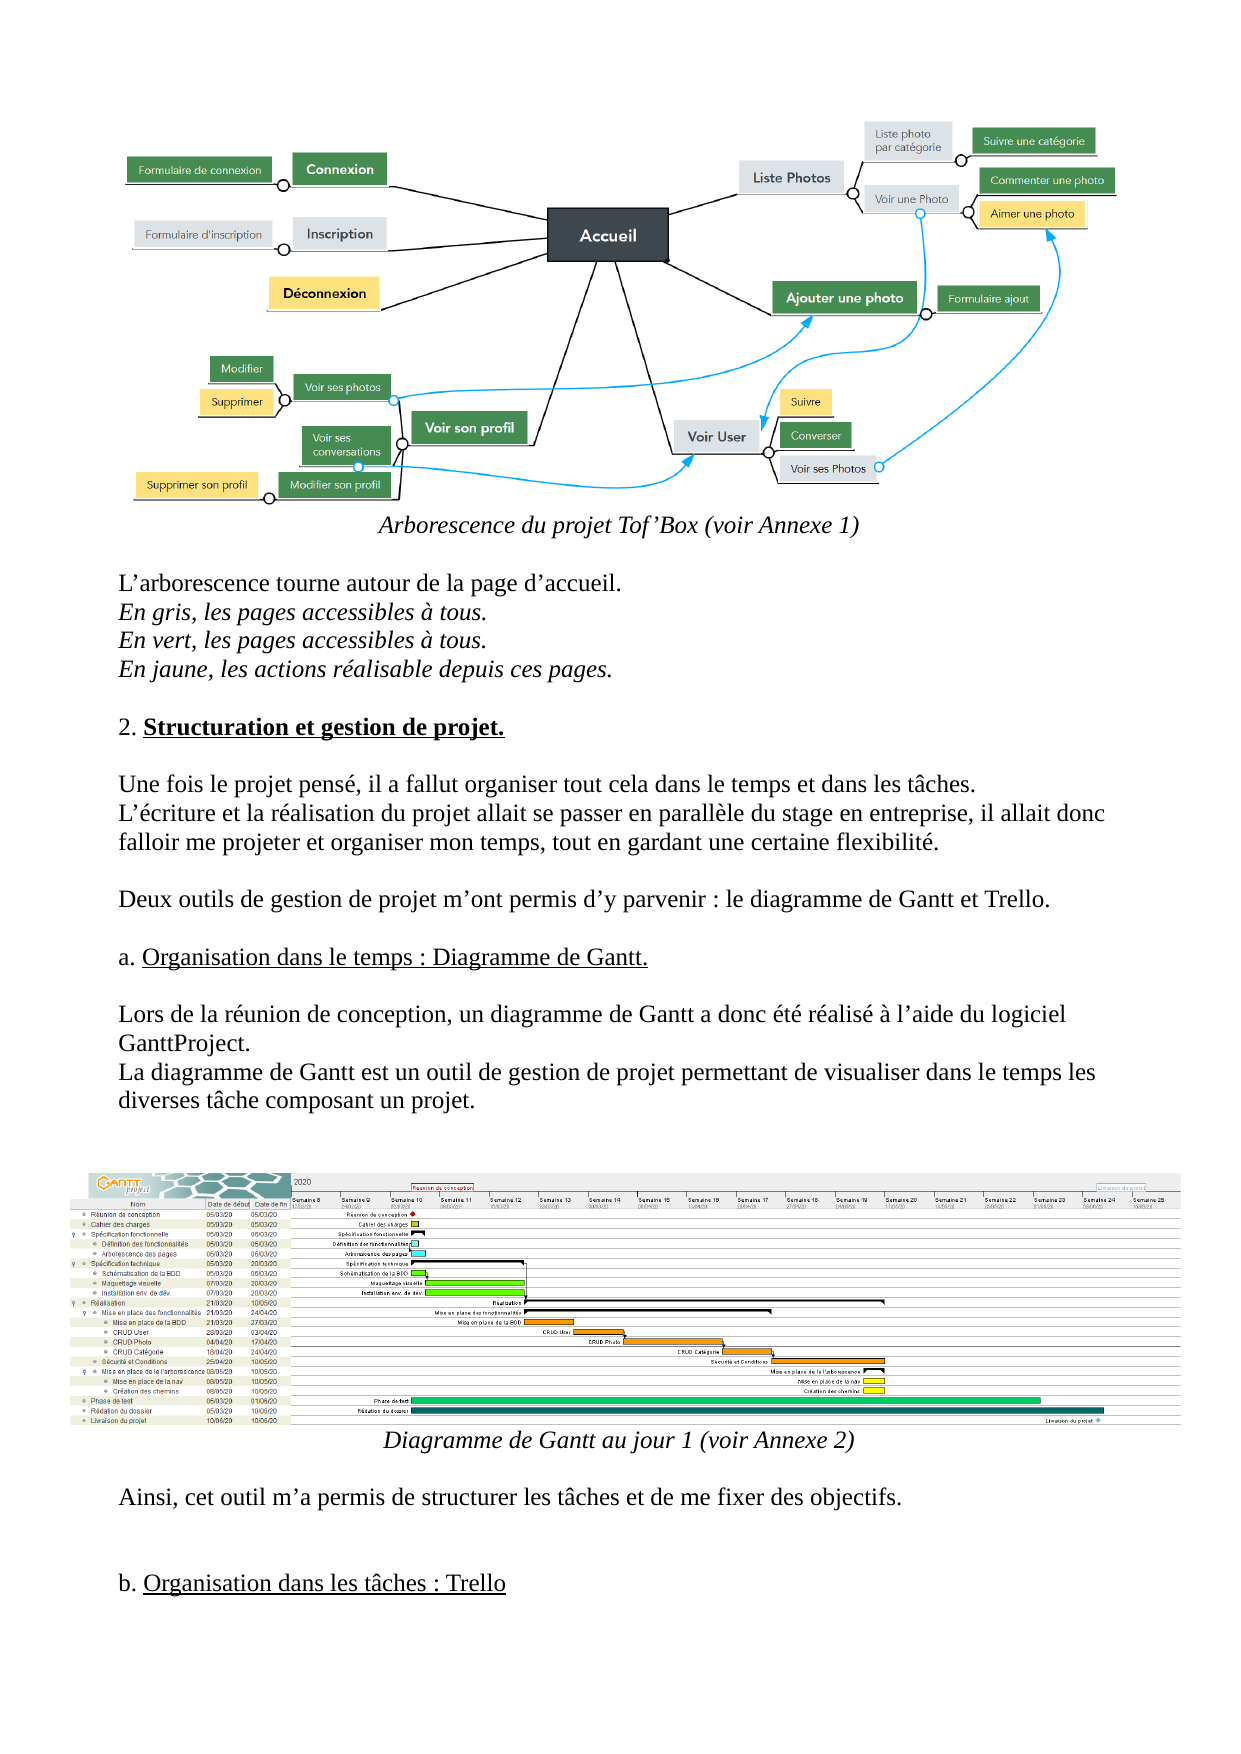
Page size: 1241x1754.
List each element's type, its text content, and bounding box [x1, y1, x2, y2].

text L’écriture et la réalisation du projet allait se passer en parallèle du stage en entreprise, il allait donc falloir me projeter et organiser mon temps, tout en gardant une certaine flexibilité. [118, 798, 1122, 855]
text La diagramme de Gantt est un outil de gestion de projet permettant de visualiser dans le temps les diverses tâche composant un projet. [118, 1057, 1122, 1114]
picture [118, 118, 1123, 511]
text [118, 1143, 1122, 1147]
text Une fois le projet pensé, il a fallut organiser tout cela dans le temps et dans les tâches. [118, 769, 1122, 798]
text Deux outils de gestion de projet m’ont permis d’y parvenir : le diagramme de Gantt et Trello. [118, 855, 1122, 913]
text Lors de la réunion de conception, un diagramme de Gantt a donc été réalisé à l’aide du logiciel GanttProject. [118, 999, 1122, 1057]
text L’arborescence tourne autour de la page d’accueil. [118, 568, 1122, 597]
text En gris, les pages accessibles à tous. [118, 597, 1122, 625]
text En vert, les pages accessibles à tous. [118, 625, 1122, 654]
text 2. Structuration et gestion de projet. [118, 712, 1122, 740]
picture [69, 1147, 1181, 1425]
text a. Organisation dans le temps : Diagramme de Gantt. [118, 942, 1122, 999]
text b. Organisation dans les tâches : Trello [118, 1568, 1122, 1597]
text Ainsi, cet outil m’a permis de structurer les tâches et de me fixer des objectifs. [118, 1482, 1122, 1511]
text Arborescence du projet Tof’Box (voir Annexe 1) [118, 511, 1122, 539]
text Diagramme de Gantt au jour 1 (voir Annexe 2) [118, 1425, 1122, 1453]
text En jaune, les actions réalisable depuis ces pages. [118, 654, 1122, 683]
